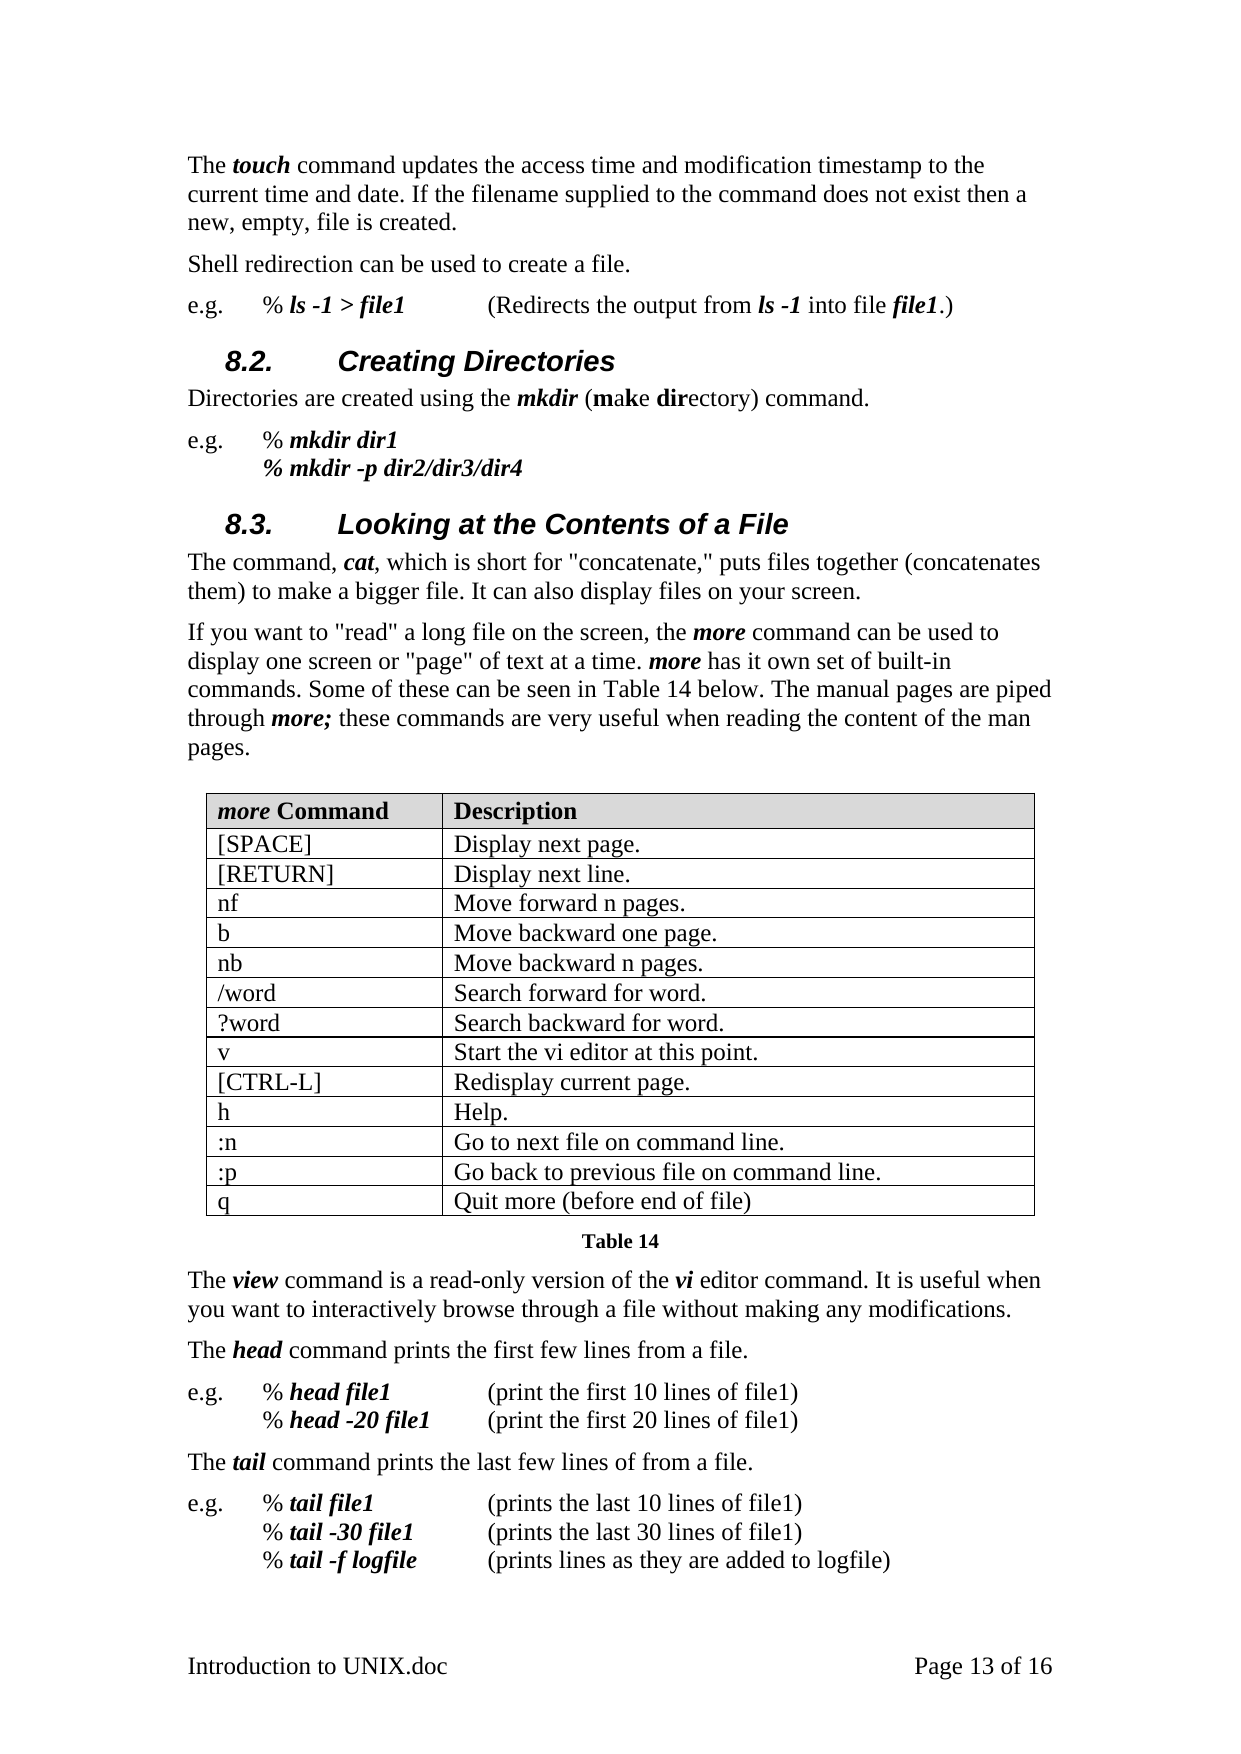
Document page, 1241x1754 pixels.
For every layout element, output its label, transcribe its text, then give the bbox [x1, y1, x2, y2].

subtitle Creating Directories [225, 344, 1053, 377]
table_cell Go back to previous file on command line. [443, 1157, 1034, 1185]
table_cell Display next page. [443, 829, 1034, 858]
table_cell q [207, 1186, 442, 1215]
table_cell b [207, 918, 442, 947]
table_header Description [443, 794, 1034, 828]
table_cell ?word [207, 1008, 442, 1036]
table_cell Move forward n pages. [443, 889, 1034, 917]
table_cell h [207, 1097, 442, 1126]
table_cell nb [207, 948, 442, 977]
table_cell Help. [443, 1097, 1034, 1126]
text e.g. % tail file1 (prints the last 10 lines of file1) % tail -30 file1 (prints the last 30 lines of file1) % tail -f logfile (prints lines as they are added to logfile) [187, 1488, 1053, 1574]
table_cell Redisplay current page. [443, 1067, 1034, 1096]
text The tail command prints the last few lines of from a file. [187, 1447, 1053, 1475]
table_cell nf [207, 889, 442, 917]
table_cell Go to next file on command line. [443, 1127, 1034, 1156]
text e.g. % mkdir dir1 % mkdir -p dir2/dir3/dir4 [187, 425, 1053, 482]
text e.g. % ls -1 > file1 (Redirects the output from ls -1 into file file1.) [187, 290, 1053, 319]
table_header more Command [207, 794, 442, 828]
table_cell Search forward for word. [443, 978, 1034, 1007]
table_cell Move backward one page. [443, 918, 1034, 947]
table_cell Move backward n pages. [443, 948, 1034, 977]
text The view command is a read-only version of the vi editor command. It is useful when you want to interactively browse through a file without making any modifications. [187, 1265, 1053, 1323]
table_cell [SPACE] [207, 829, 442, 858]
table_cell [CTRL-L] [207, 1067, 442, 1096]
table_cell Search backward for word. [443, 1008, 1034, 1036]
subtitle Looking at the Contents of a File [225, 507, 1053, 541]
table_cell v [207, 1038, 442, 1066]
text Shell redirection can be used to create a file. [187, 249, 1053, 277]
text The command, cat, which is short for "concatenate," puts files together (concatenates them) to make a bigger file. It can also display files on your screen. [187, 547, 1053, 604]
table_cell [RETURN] [207, 859, 442, 887]
text If you want to "read" a long file on the screen, the more command can be used to display one screen or "page" of text at a time. more has it own set of built-in commands. Some of these can be seen in Table 14 below. The manual pages are piped through more; these commands are very useful when reading the content of the man pages. [187, 617, 1053, 761]
text The touch command updates the access time and modification timestamp to the current time and date. If the filename supplied to the command does not exist then a new, empty, file is created. [187, 150, 1053, 236]
table_cell :n [207, 1127, 442, 1156]
text Directories are created using the mkdir (make directory) command. [187, 383, 1053, 412]
text e.g. % head file1 (print the first 10 lines of file1) % head -20 file1 (print the first 20 lines of file1) [187, 1377, 1053, 1434]
text Table 14 [187, 1229, 1053, 1253]
table_cell :p [207, 1157, 442, 1185]
table_cell Display next line. [443, 859, 1034, 887]
table_cell /word [207, 978, 442, 1007]
text The head command prints the first few lines from a file. [187, 1335, 1053, 1364]
table_cell Start the vi editor at this point. [443, 1038, 1034, 1066]
table_cell Quit more (before end of file) [443, 1186, 1034, 1215]
